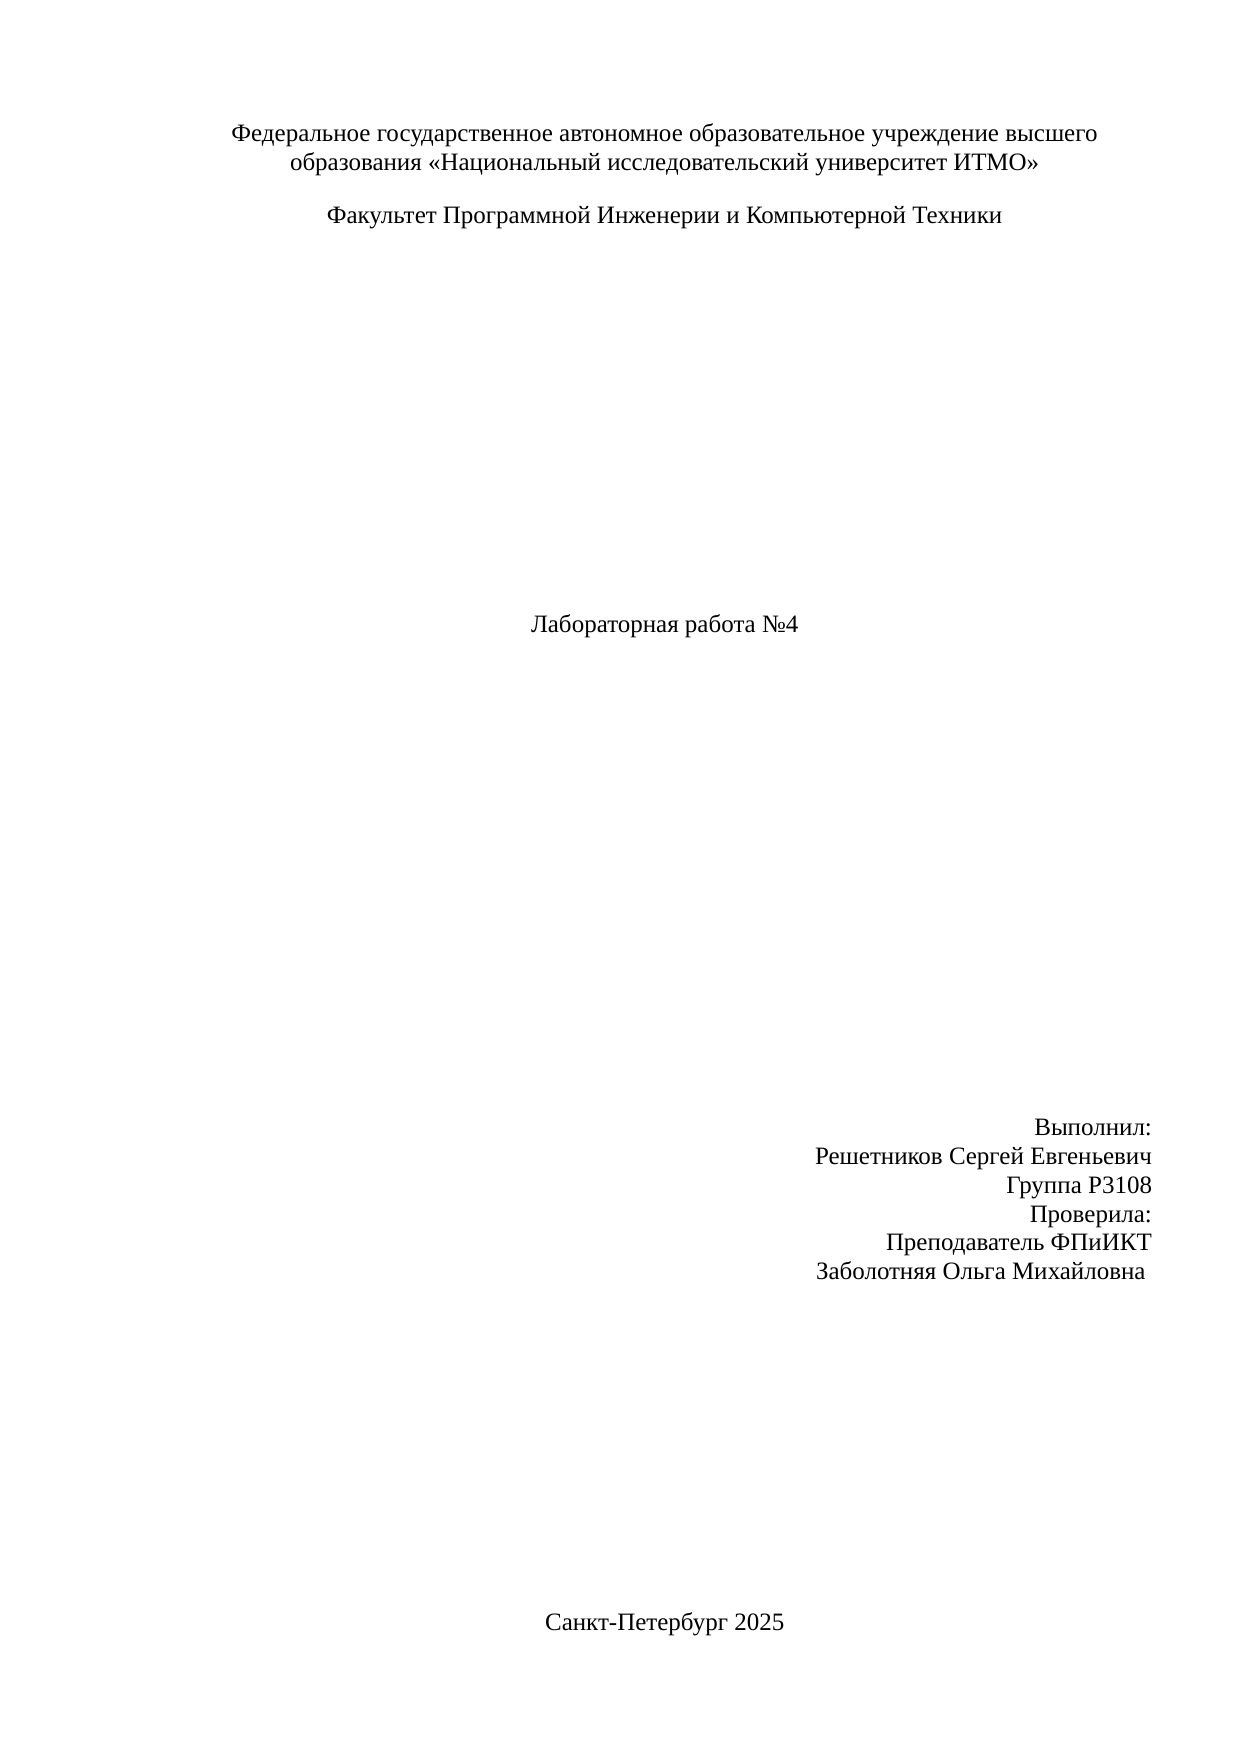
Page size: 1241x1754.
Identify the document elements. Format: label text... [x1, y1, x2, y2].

text Лабораторная работа №4 [177, 609, 1152, 638]
text Заболотняя Ольга Михайловна [177, 1256, 1152, 1285]
text Группа Р3108 [177, 1170, 1152, 1199]
text Факультет Программной Инженерии и Компьютерной Техники [177, 201, 1152, 229]
text Решетников Сергей Евгеньевич [177, 1141, 1152, 1170]
text Преподаватель ФПиИКТ [177, 1227, 1152, 1256]
text Выполнил: [177, 1112, 1152, 1141]
text Проверила: [177, 1199, 1152, 1227]
text ­ [177, 541, 1152, 570]
text Федеральное государственное автономное образовательное учреждение высшего образования «Национальный исследовательский университет ИТМО» [177, 118, 1152, 176]
